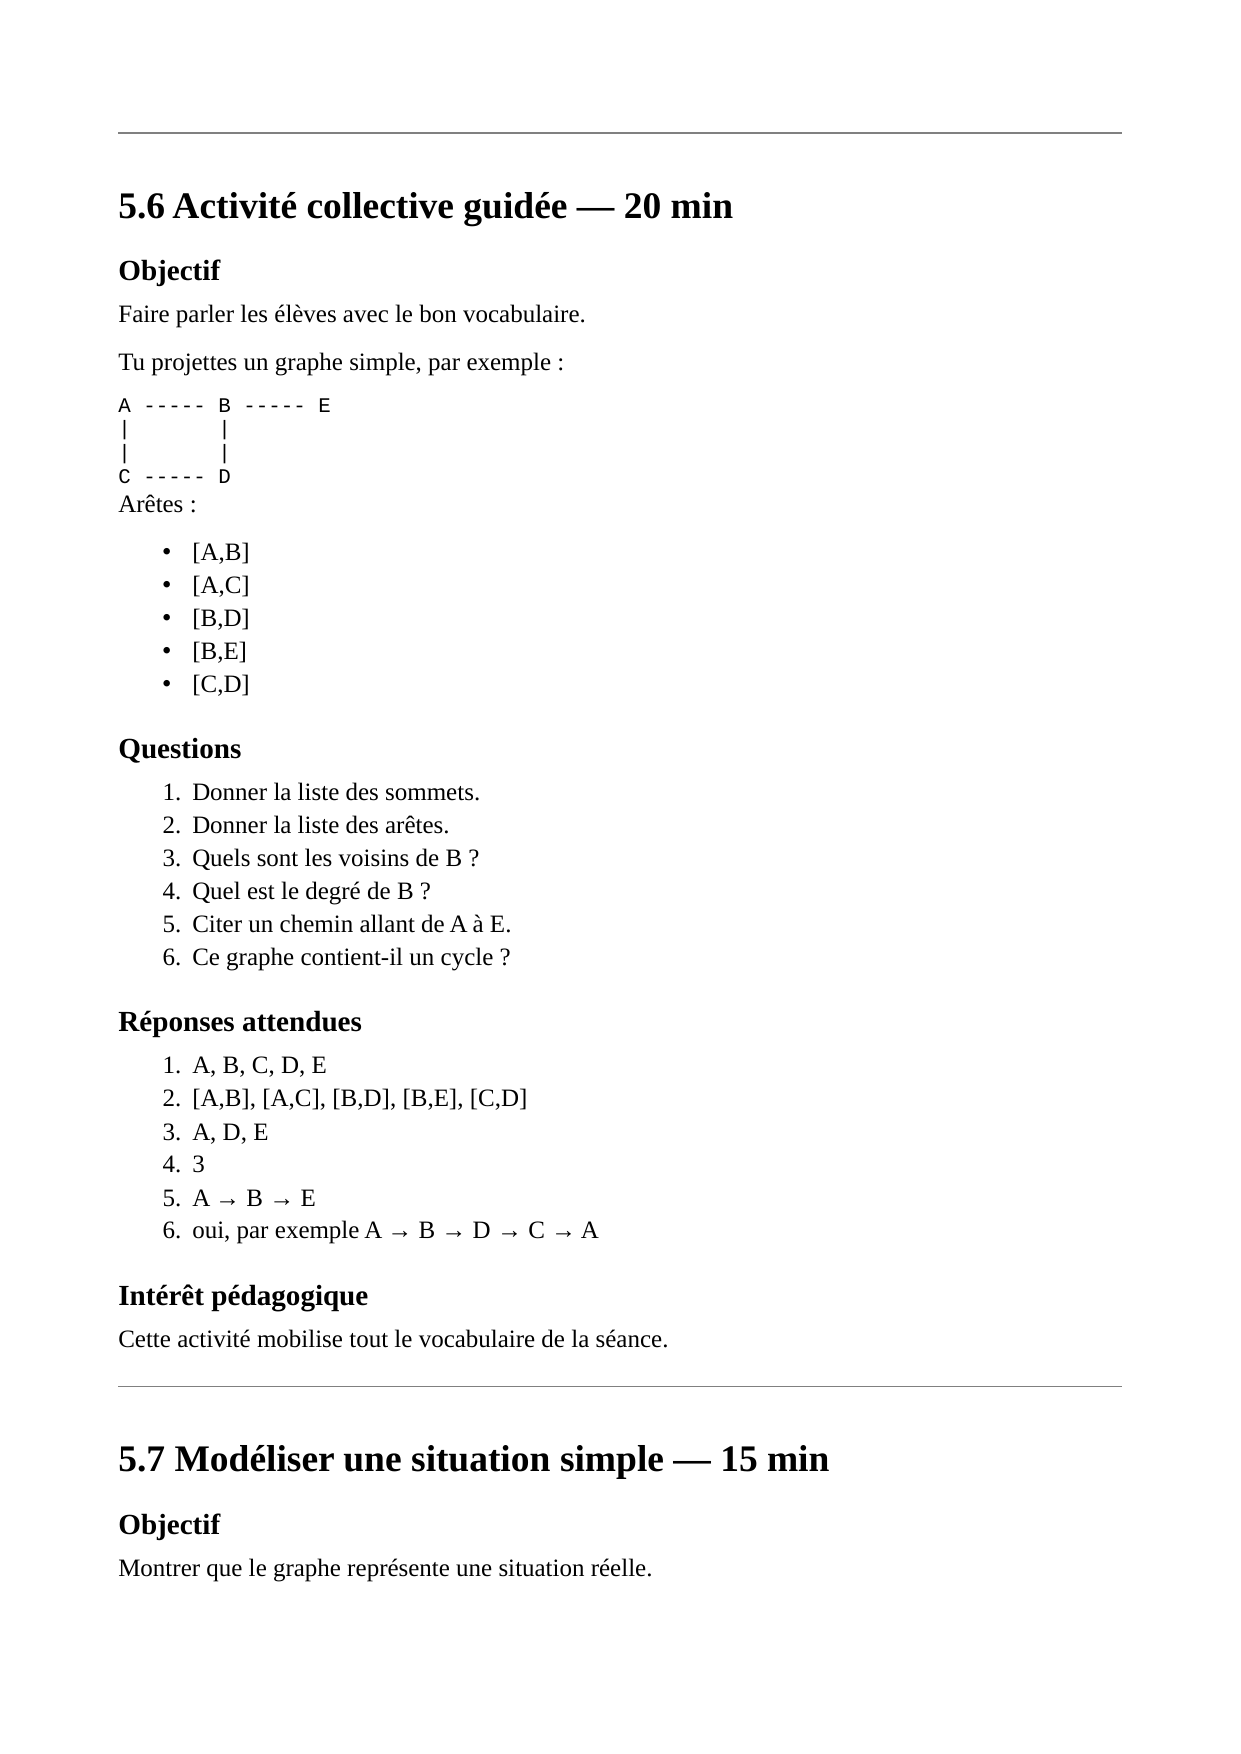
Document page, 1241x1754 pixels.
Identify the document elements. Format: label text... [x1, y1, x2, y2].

list [B,E] [162, 636, 1122, 665]
list [A,C] [162, 570, 1122, 599]
text Tu projettes un graphe simple, par exemple : [118, 347, 1122, 376]
subtitle Objectif [118, 1507, 1122, 1540]
subtitle Intérêt pédagogique [118, 1278, 1122, 1311]
list [A,B], [A,C], [B,D], [B,E], [C,D] [162, 1083, 1122, 1112]
list [A,B] [162, 537, 1122, 566]
subtitle Objectif [118, 253, 1122, 287]
list A, D, E [162, 1117, 1122, 1145]
subtitle Questions [118, 731, 1122, 765]
text A ----- B ----- E [118, 395, 1122, 418]
list Donner la liste des arêtes. [162, 810, 1122, 839]
subtitle 5.7 Modéliser une situation simple — 15 min [118, 1437, 1122, 1480]
text | | [118, 418, 1122, 442]
list Ce graphe contient-il un cycle ? [162, 942, 1122, 971]
text C ----- D [118, 466, 1122, 489]
list [C,D] [162, 669, 1122, 698]
list Citer un chemin allant de A à E. [162, 909, 1122, 938]
list A → B → E [162, 1183, 1122, 1211]
list 3 [162, 1149, 1122, 1178]
text | | [118, 442, 1122, 466]
list A, B, C, D, E [162, 1051, 1122, 1079]
text Arêtes : [118, 489, 1122, 518]
subtitle 5.6 Activité collective guidée — 20 min [118, 183, 1122, 226]
text Faire parler les élèves avec le bon vocabulaire. [118, 299, 1122, 328]
list Quel est le degré de B ? [162, 876, 1122, 905]
text Montrer que le graphe représente une situation réelle. [118, 1553, 1122, 1582]
subtitle Réponses attendues [118, 1004, 1122, 1038]
list [B,D] [162, 603, 1122, 632]
list Donner la liste des sommets. [162, 777, 1122, 806]
text Cette activité mobilise tout le vocabulaire de la séance. [118, 1324, 1122, 1353]
list oui, par exemple A → B → D → C → A [162, 1216, 1122, 1244]
list Quels sont les voisins de B ? [162, 843, 1122, 872]
